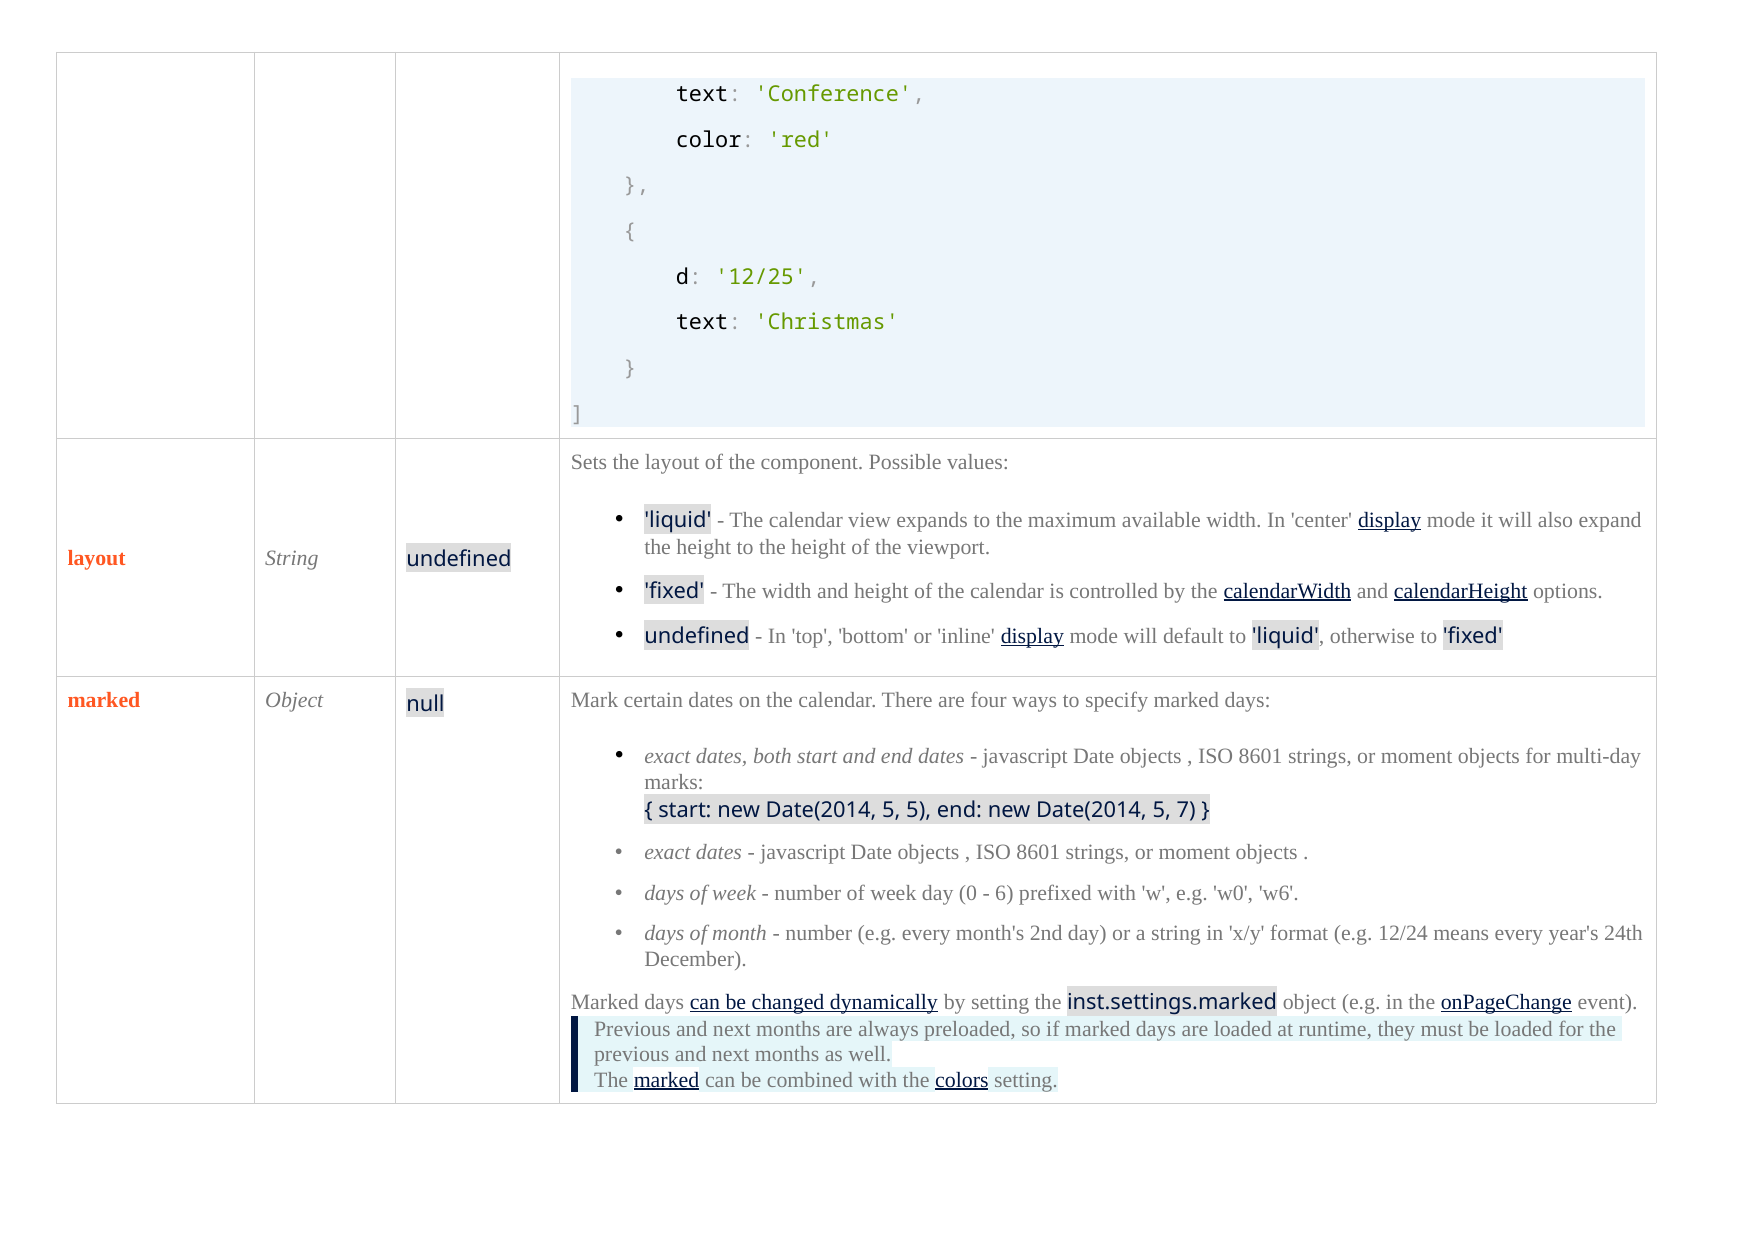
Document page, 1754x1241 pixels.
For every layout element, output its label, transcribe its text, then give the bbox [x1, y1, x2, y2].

table_cell undefined [396, 439, 559, 676]
table_cell text: 'Conference', color: 'red' }, { d: '12/25', text: 'Christmas' } ] [560, 53, 1656, 438]
table_cell layout [57, 439, 254, 676]
table_cell null [396, 677, 559, 1103]
table_cell Mark certain dates on the calendar. There are four ways to specify marked days: exact dates, both start and end dates - javascript Date objects , ISO 8601 strings, or moment objects for multi-day marks: { start: new Date(2014, 5, 5), end: new Date(2014, 5, 7) } exact dates - javascript Date objects , ISO 8601 strings, or moment objects . days of week - number of week day (0 - 6) prefixed with 'w', e.g. 'w0', 'w6'. days of month - number (e.g. every month's 2nd day) or a string in 'x/y' format (e.g. 12/24 means every year's 24th December). Marked days can be changed dynamically by setting the inst.settings.marked object (e.g. in the onPageChange event). Previous and next months are always preloaded, so if marked days are loaded at runtime, they must be loaded for the previous and next months as well. The marked can be combined with the colors setting. [560, 677, 1656, 1103]
table_cell [396, 53, 559, 438]
table_cell [57, 53, 254, 438]
table_cell String [255, 439, 395, 676]
table_cell marked [57, 677, 254, 1103]
table_cell Sets the layout of the component. Possible values: 'liquid' - The calendar view expands to the maximum available width. In 'center' display mode it will also expand the height to the height of the viewport. 'fixed' - The width and height of the calendar is controlled by the calendarWidth and calendarHeight options. undefined - In 'top', 'bottom' or 'inline' display mode will default to 'liquid', otherwise to 'fixed' [560, 439, 1656, 676]
table_cell Object [255, 677, 395, 1103]
table_cell [255, 53, 395, 438]
